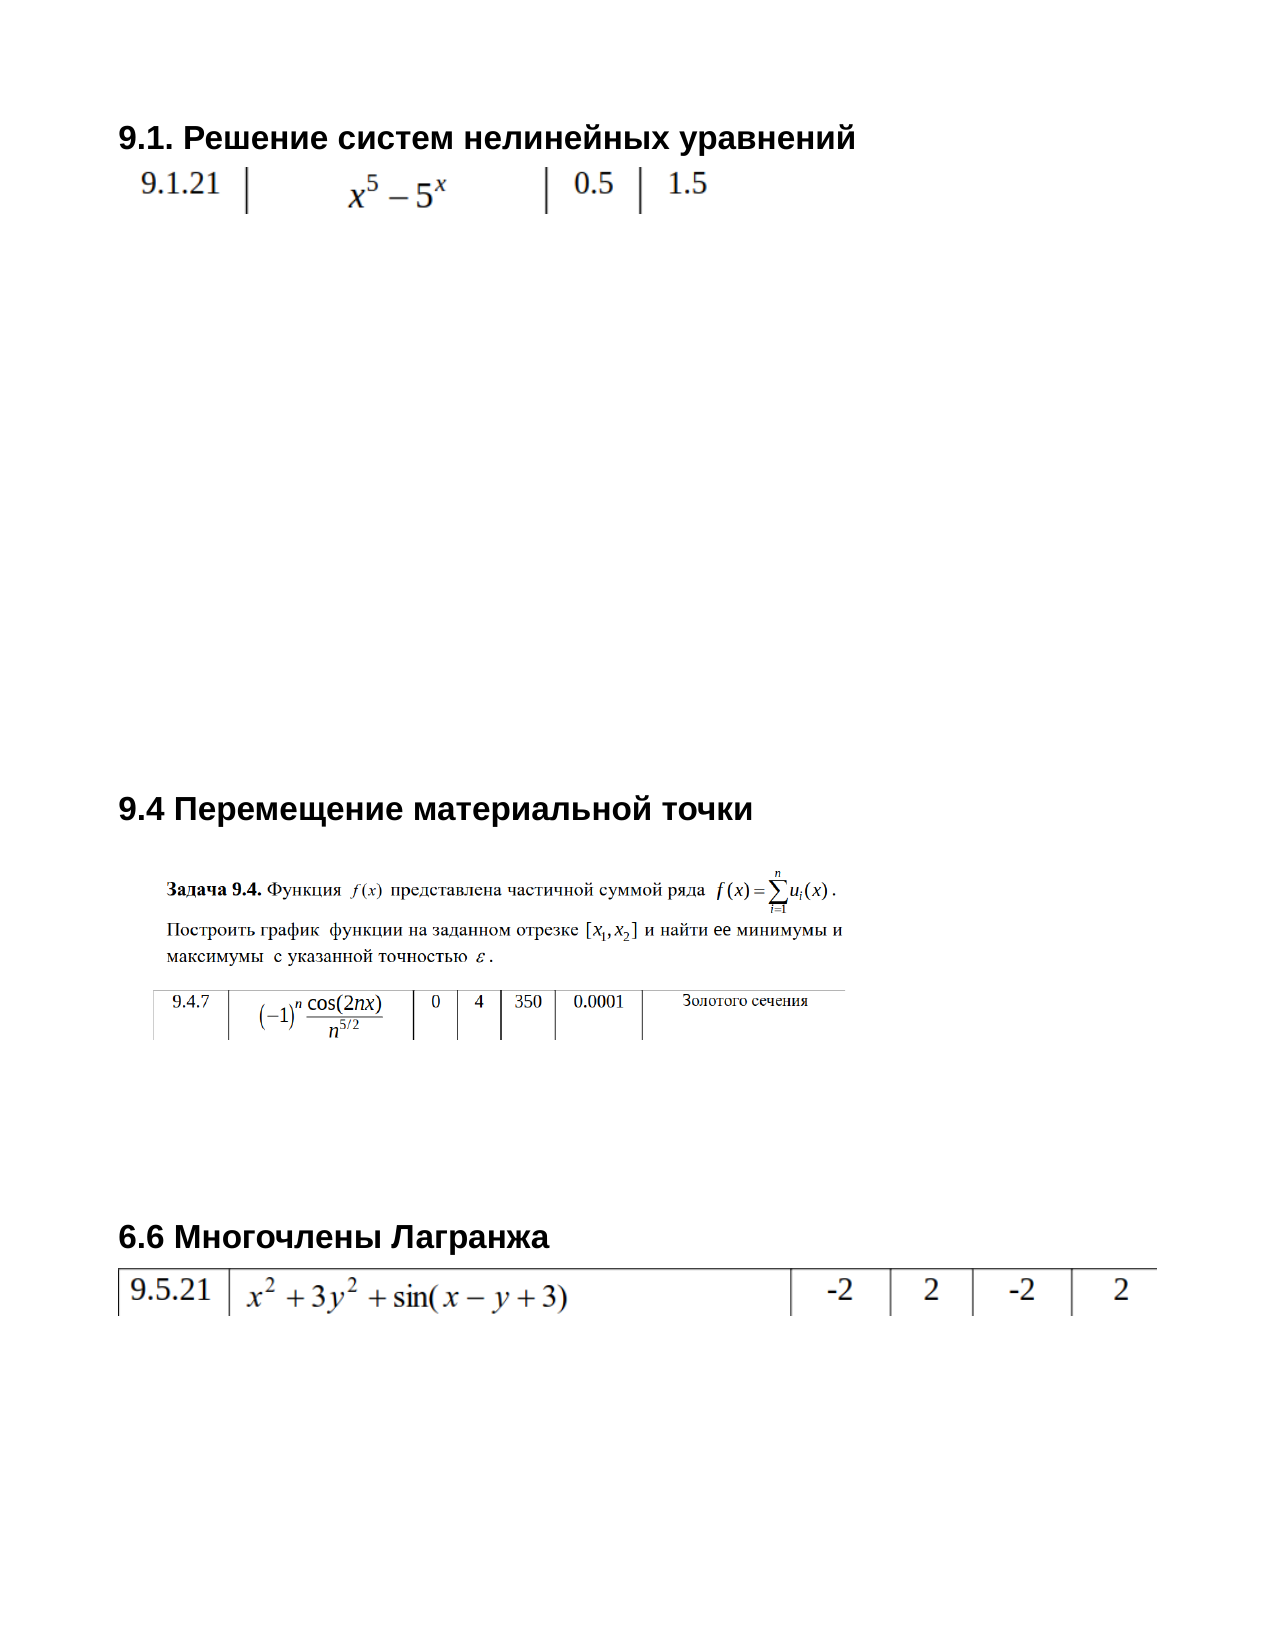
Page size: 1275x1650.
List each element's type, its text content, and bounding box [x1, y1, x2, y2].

picture [123, 167, 717, 214]
subtitle 6.6 Многочлены Лагранжа [118, 1218, 1157, 1256]
subtitle 9.1. Решение систем нелинейных уравнений [118, 118, 1157, 157]
picture [160, 870, 844, 970]
subtitle 9.4 Перемещение материальной точки [118, 788, 1157, 827]
picture [118, 1268, 1157, 1316]
picture [153, 990, 846, 1040]
